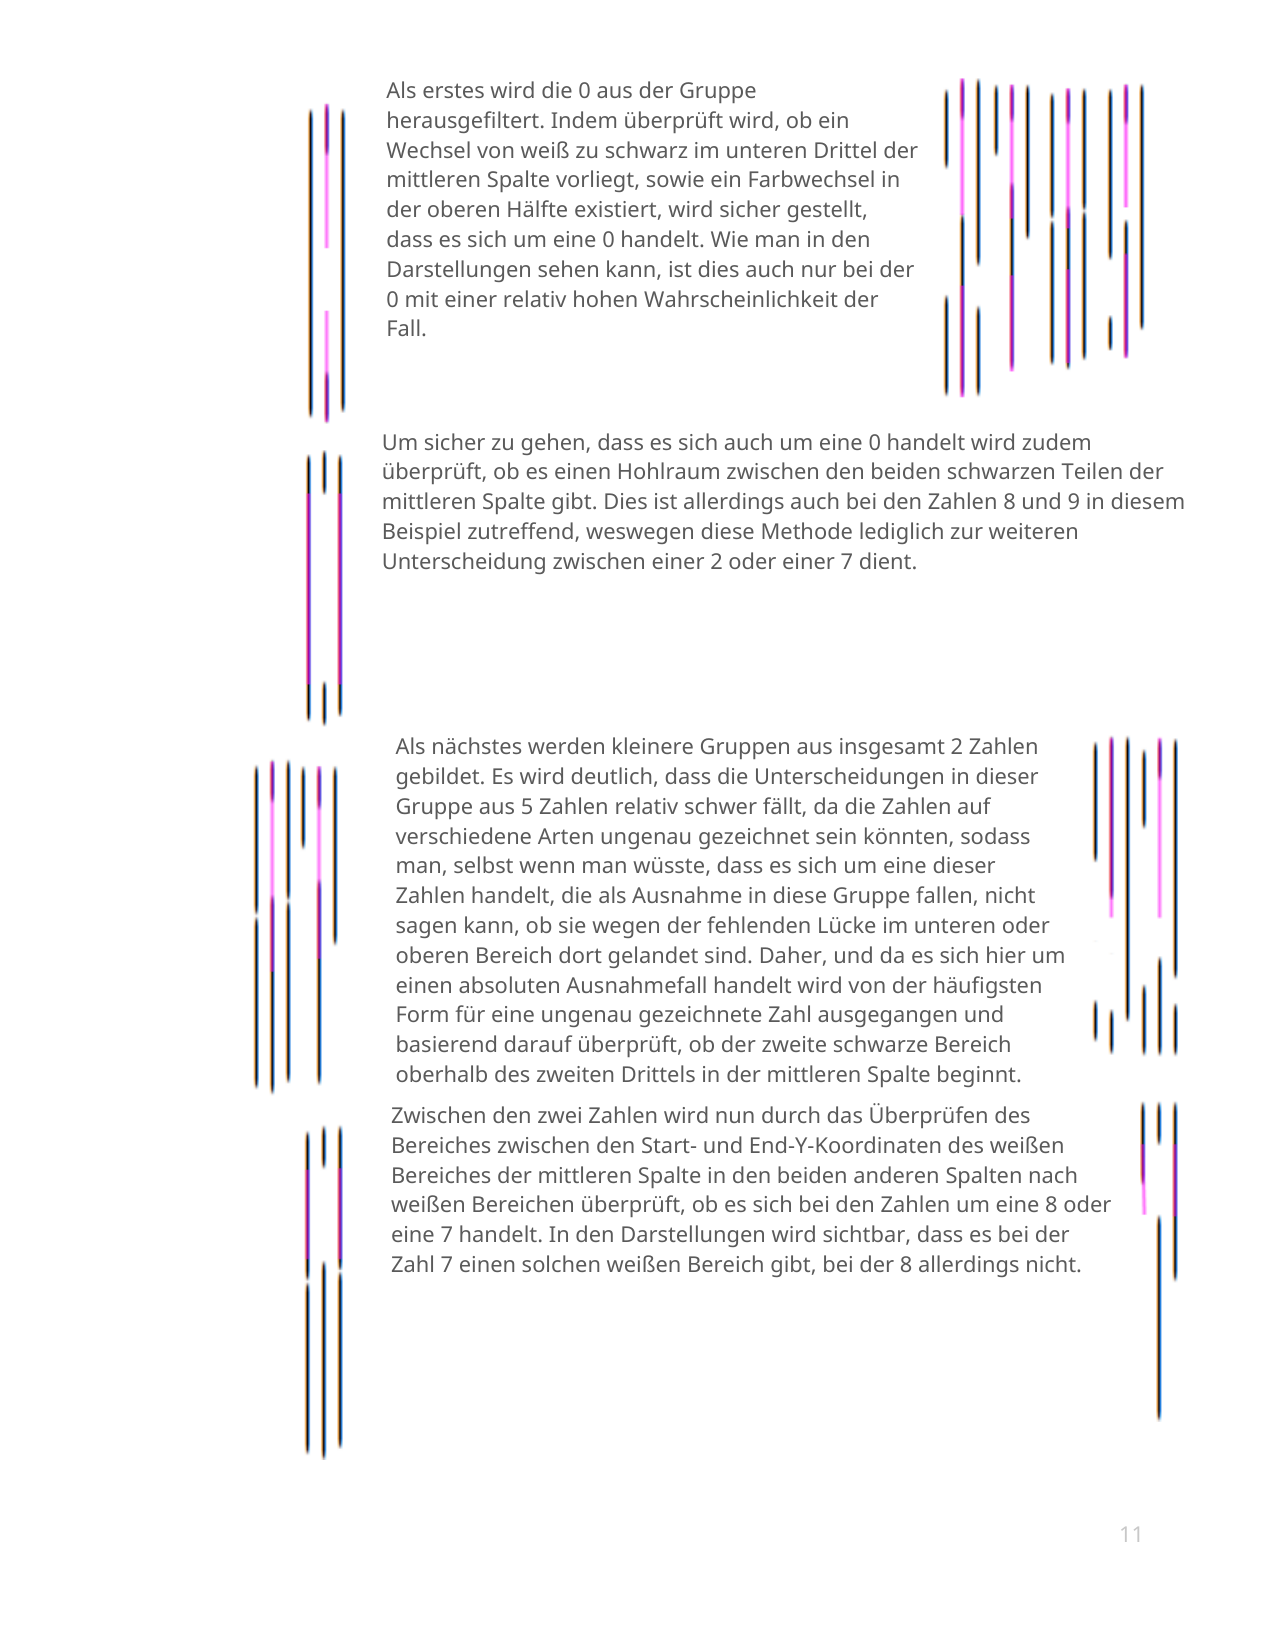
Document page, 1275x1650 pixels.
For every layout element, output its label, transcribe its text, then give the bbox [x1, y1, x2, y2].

table_cell Als nächstes werden kleinere Gruppen aus insgesamt 2 Zahlen gebildet. Es wird deutlich, dass die Unterscheidungen in dieser Gruppe aus 5 Zahlen relativ schwer fällt, da die Zahlen auf verschiedene Arten ungenau gezeichnet sein könnten, sodass man, selbst wenn man wüsste, dass es sich um eine dieser Zahlen handelt, die als Ausnahme in diese Gruppe fallen, nicht sagen kann, ob sie wegen der fehlenden Lücke im unteren oder oberen Bereich dort gelandet sind. Daher, und da es sich hier um einen absoluten Ausnahmefall handelt wird von der häufigsten Form für eine ungenau gezeichnete Zahl ausgegangen und basierend darauf überprüft, ob der zweite schwarze Bereich oberhalb des zweiten Drittels in der mittleren Spalte beginnt. [384, 731, 1079, 1100]
table_cell [206, 731, 384, 1100]
table_cell Als erstes wird die 0 aus der Gruppe herausgefiltert. Indem überprüft wird, ob ein Wechsel von weiß zu schwarz im unteren Drittel der mittleren Spalte vorliegt, sowie ein Farbwechsel in der oberen Hälfte existiert, wird sicher gestellt, dass es sich um eine 0 handelt. Wie man in den Darstellungen sehen kann, ist dies auch nur bei der 0 mit einer relativ hohen Wahrscheinlichkeit der Fall. [375, 75, 930, 427]
table_cell [1223, 1100, 1229, 1459]
table_cell [1212, 1100, 1223, 1459]
table_cell [206, 75, 375, 427]
table_cell [206, 427, 370, 731]
table_cell [1079, 731, 1223, 1100]
table_cell Zwischen den zwei Zahlen wird nun durch das Überprüfen des Bereiches zwischen den Start- und End-Y-Koordinaten des weißen Bereiches der mittleren Spalte in den beiden anderen Spalten nach weißen Bereichen überprüft, ob es sich bei den Zahlen um eine 8 oder eine 7 handelt. In den Darstellungen wird sichtbar, dass es bei der Zahl 7 einen solchen weißen Bereich gibt, bei der 8 allerdings nicht. [380, 1100, 1128, 1459]
table_cell Um sicher zu gehen, dass es sich auch um eine 0 handelt wird zudem überprüft, ob es einen Hohlraum zwischen den beiden schwarzen Teilen der mittleren Spalte gibt. Dies ist allerdings auch bei den Zahlen 8 und 9 in diesem Beispiel zutreffend, weswegen diese Methode lediglich zur weiteren Unterscheidung zwischen einer 2 oder einer 7 dient. [370, 427, 1212, 731]
table_cell [1212, 75, 1223, 427]
table_cell [930, 75, 1212, 427]
table_cell [1223, 731, 1229, 1100]
table_cell [1212, 427, 1223, 731]
table_cell [1223, 427, 1229, 731]
table_cell [1223, 75, 1229, 427]
table_cell [206, 1100, 379, 1459]
table_cell [1129, 1100, 1212, 1459]
